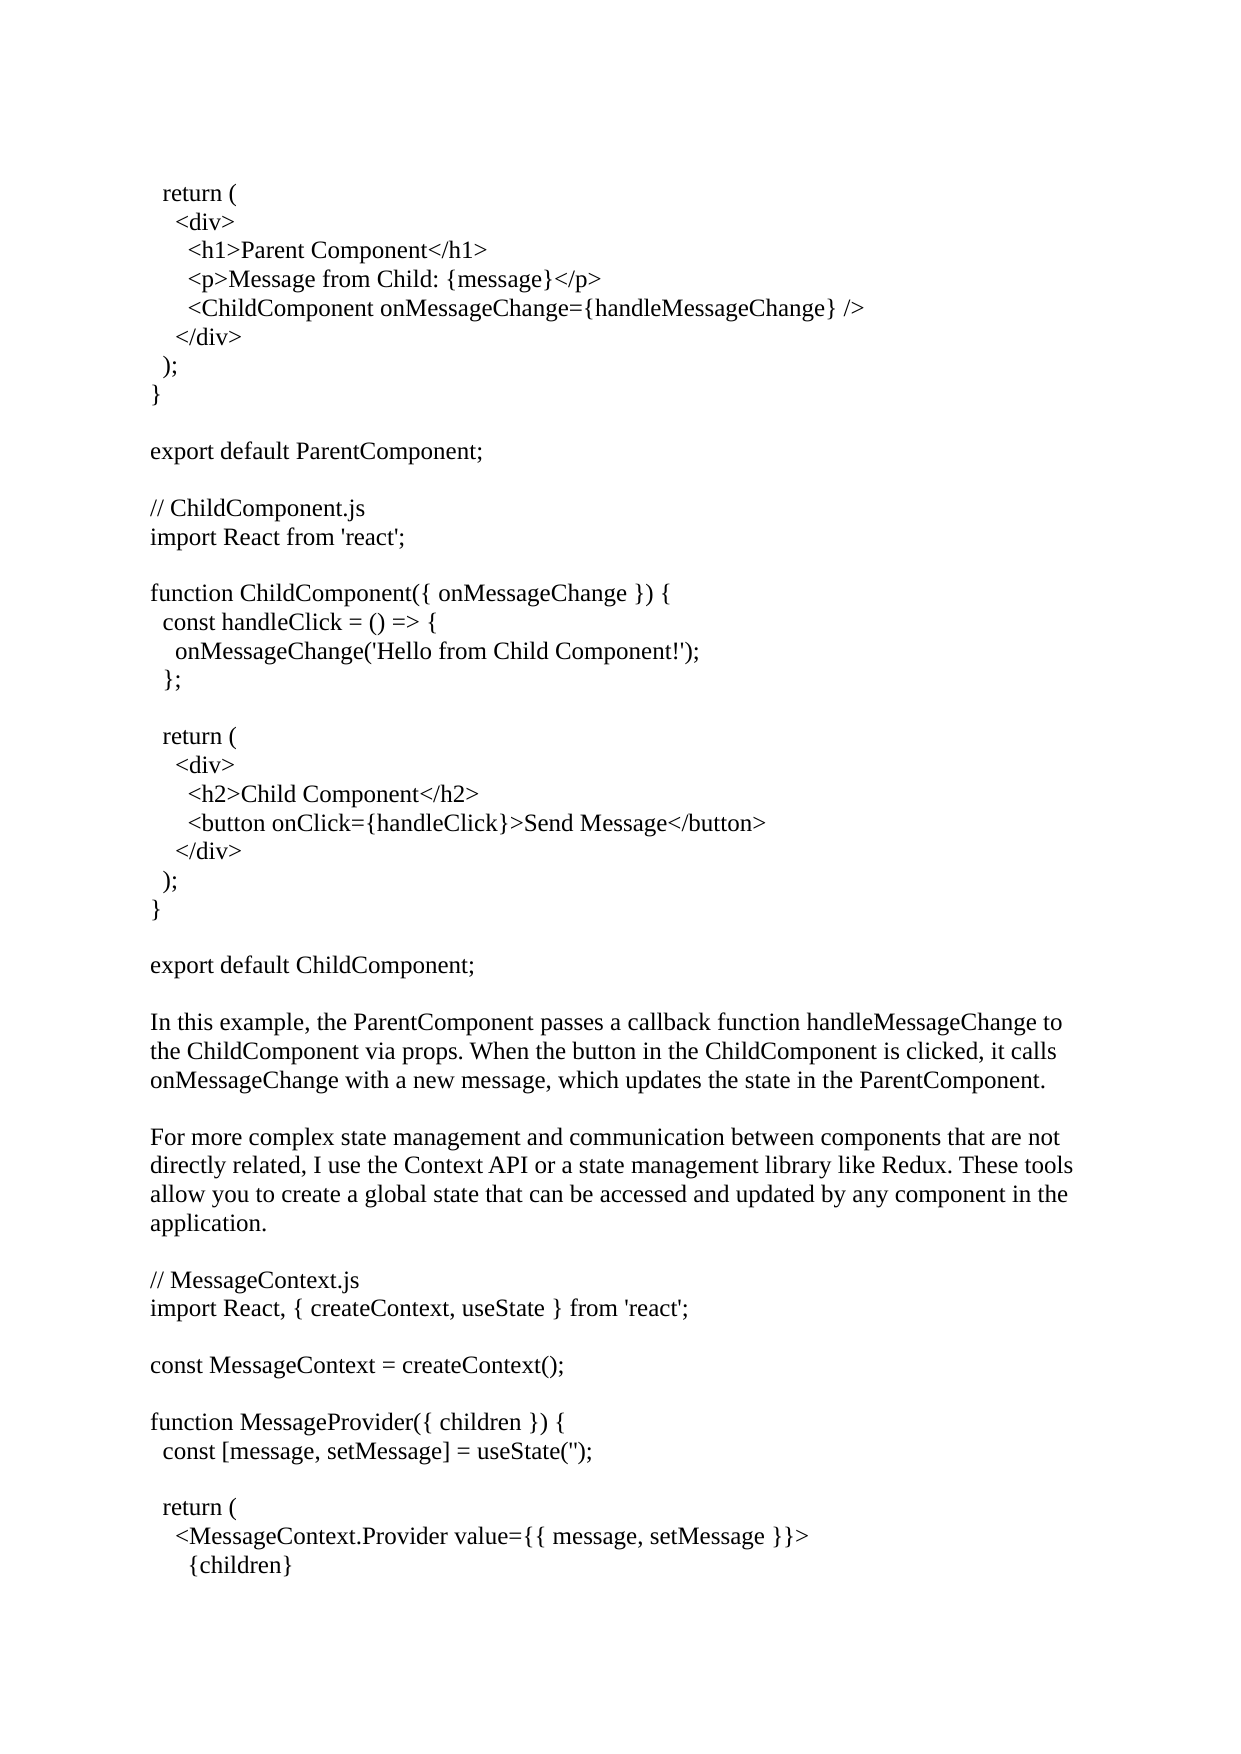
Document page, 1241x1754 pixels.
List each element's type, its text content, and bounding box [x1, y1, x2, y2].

text function ChildComponent({ onMessageChange }) { [150, 578, 1090, 607]
text <div> [150, 207, 1090, 236]
text export default ChildComponent; [150, 951, 1090, 979]
text onMessageChange('Hello from Child Component!'); [150, 636, 1090, 664]
text For more complex state management and communication between components that are not directly related, I use the Context API or a state management library like Redux. These tools allow you to create a global state that can be accessed and updated by any component in the application. [150, 1122, 1090, 1237]
text return ( [150, 1492, 1090, 1521]
text </div> [150, 836, 1090, 865]
text import React, { createContext, useState } from 'react'; [150, 1293, 1090, 1322]
text export default ParentComponent; [150, 436, 1090, 465]
text // MessageContext.js [150, 1265, 1090, 1293]
text const MessageContext = createContext(); [150, 1350, 1090, 1379]
text import React from 'react'; [150, 522, 1090, 550]
text In this example, the ParentComponent passes a callback function handleMessageChange to the ChildComponent via props. When the button in the ChildComponent is clicked, it calls onMessageChange with a new message, which updates the state in the ParentComponent. [150, 1007, 1090, 1094]
text <h1>Parent Component</h1> [150, 236, 1090, 264]
text <button onClick={handleClick}>Send Message</button> [150, 808, 1090, 836]
text const handleClick = () => { [150, 607, 1090, 636]
text }; [150, 664, 1090, 693]
text ); [150, 865, 1090, 894]
text <div> [150, 750, 1090, 779]
text ); [150, 351, 1090, 379]
text <p>Message from Child: {message}</p> [150, 264, 1090, 293]
text <h2>Child Component</h2> [150, 779, 1090, 808]
text } [150, 379, 1090, 408]
text {children} [150, 1550, 1090, 1579]
text return ( [150, 721, 1090, 750]
text return ( [150, 178, 1090, 207]
text // ChildComponent.js [150, 493, 1090, 522]
text </div> [150, 322, 1090, 351]
text const [message, setMessage] = useState(''); [150, 1436, 1090, 1464]
text <MessageContext.Provider value={{ message, setMessage }}> [150, 1521, 1090, 1550]
text <ChildComponent onMessageChange={handleMessageChange} /> [150, 293, 1090, 322]
text } [150, 894, 1090, 923]
text function MessageProvider({ children }) { [150, 1407, 1090, 1436]
